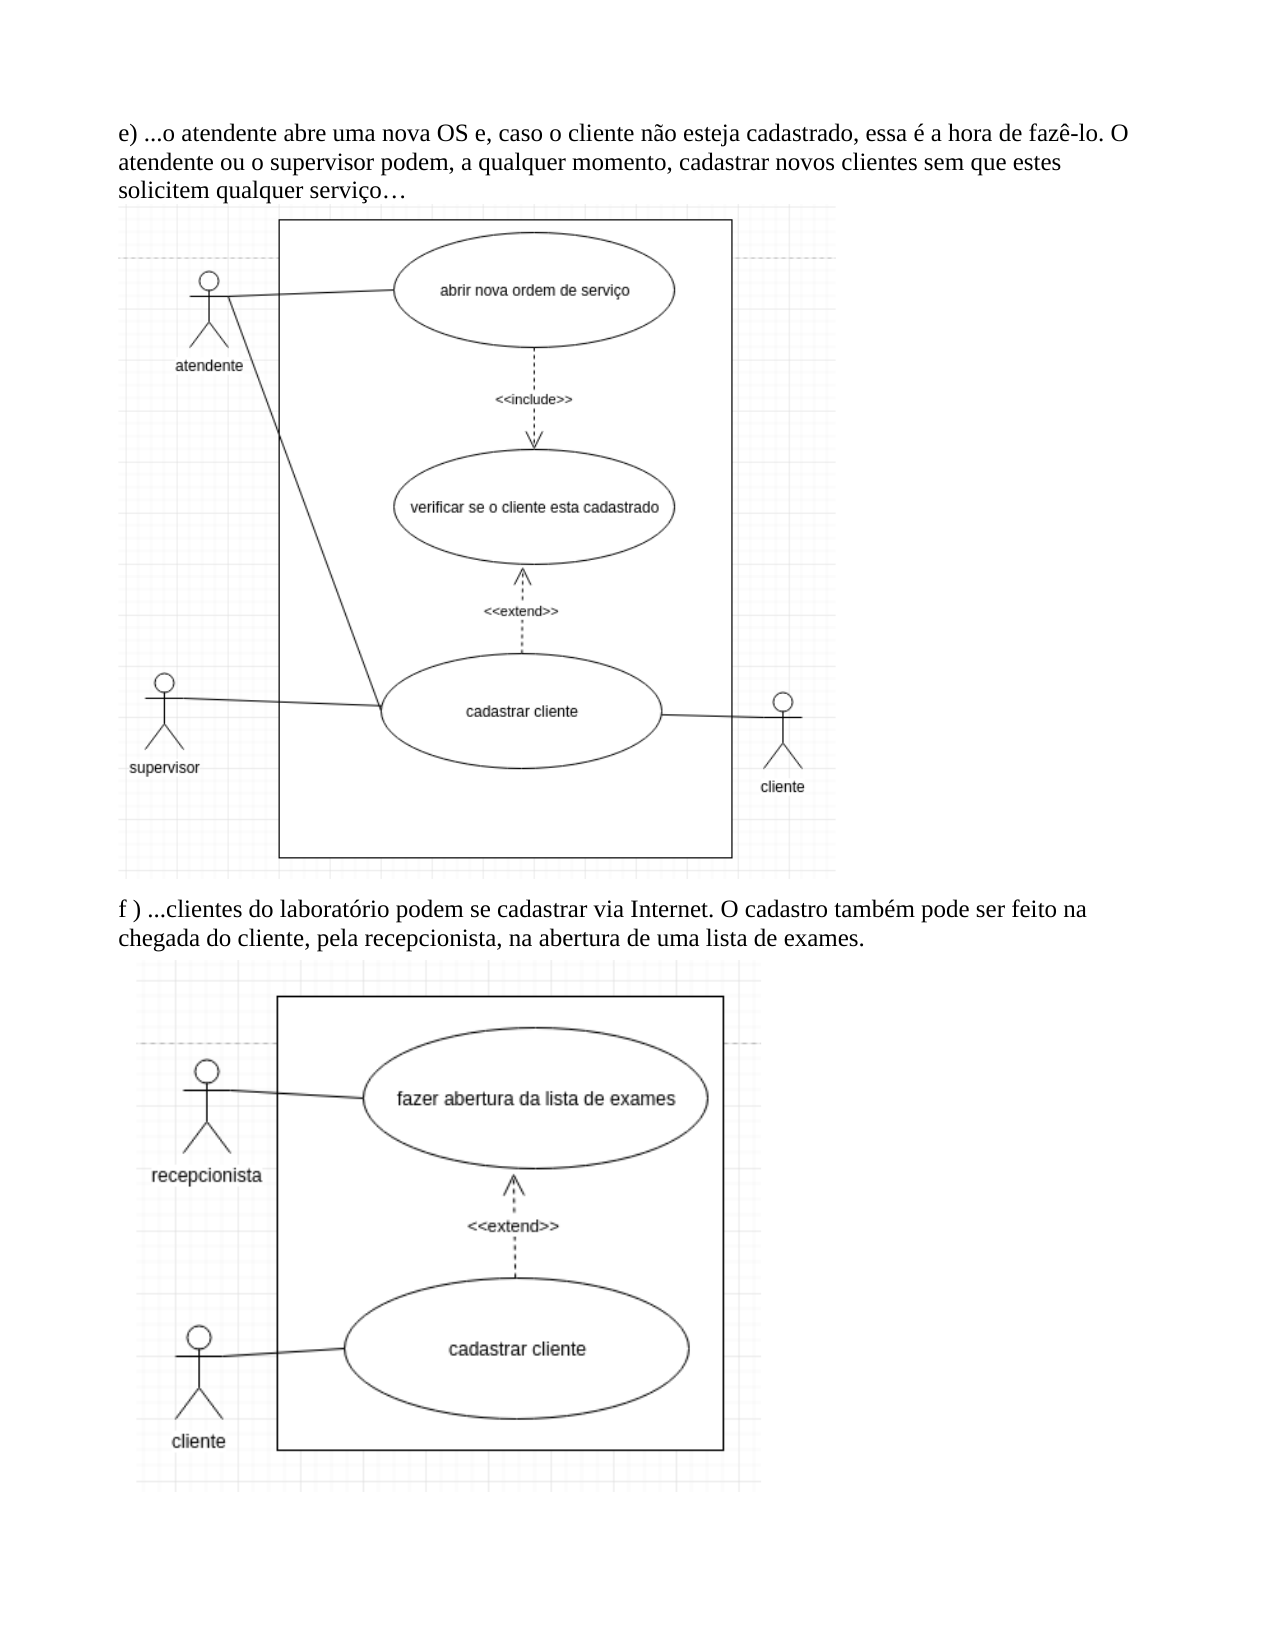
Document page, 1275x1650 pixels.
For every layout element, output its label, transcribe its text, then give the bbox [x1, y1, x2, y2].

text e) ...o atendente abre uma nova OS e, caso o cliente não esteja cadastrado, essa é a hora de fazê-lo. O atendente ou o supervisor podem, a qualquer momento, cadastrar novos clientes sem que estes solicitem qualquer serviço… [118, 118, 1157, 204]
picture [118, 204, 836, 879]
picture [136, 960, 762, 1492]
text f ) ...clientes do laboratório podem se cadastrar via Internet. O cadastro também pode ser feito na chegada do cliente, pela recepcionista, na abertura de uma lista de exames. [118, 894, 1157, 952]
